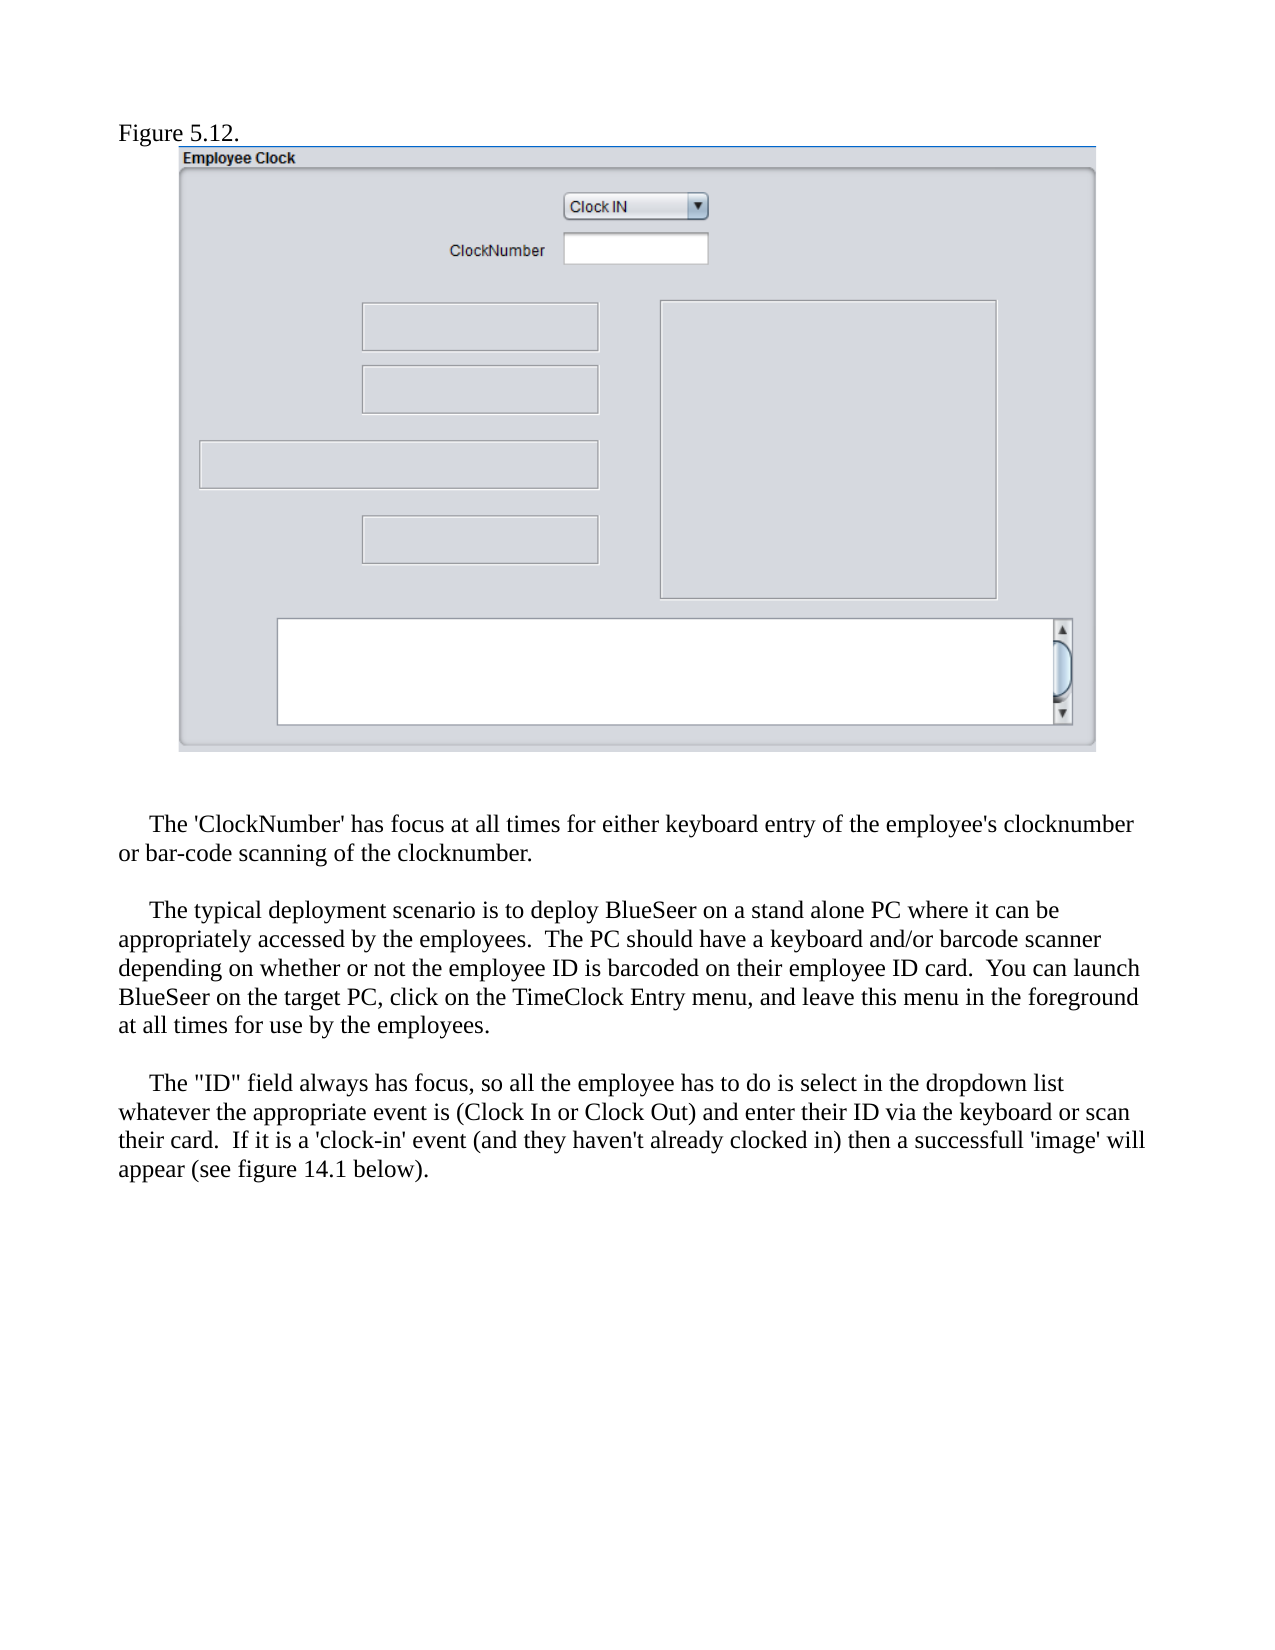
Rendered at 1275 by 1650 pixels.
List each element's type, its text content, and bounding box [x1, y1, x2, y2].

text The typical deployment scenario is to deploy BlueSeer on a stand alone PC where it can be appropriately accessed by the employees. The PC should have a keyboard and/or barcode scanner depending on whether or not the employee ID is barcoded on their employee ID card. You can launch BlueSeer on the target PC, click on the TimeClock Entry menu, and leave this menu in the foreground at all times for use by the employees. [118, 896, 1157, 1039]
text The "ID" field always has focus, so all the employee has to do is select in the dropdown list whatever the appropriate event is (Clock In or Clock Out) and enter their ID via the keyboard or scan their card. If it is a 'clock-in' event (and they haven't already clocked in) then a successfull 'image' will appear (see figure 14.1 below). [118, 1068, 1157, 1183]
picture [178, 146, 1097, 752]
text Figure 5.12. [118, 118, 1157, 147]
text The 'ClockNumber' has focus at all times for either keyboard entry of the employee's clocknumber or bar-code scanning of the clocknumber. [118, 809, 1157, 867]
